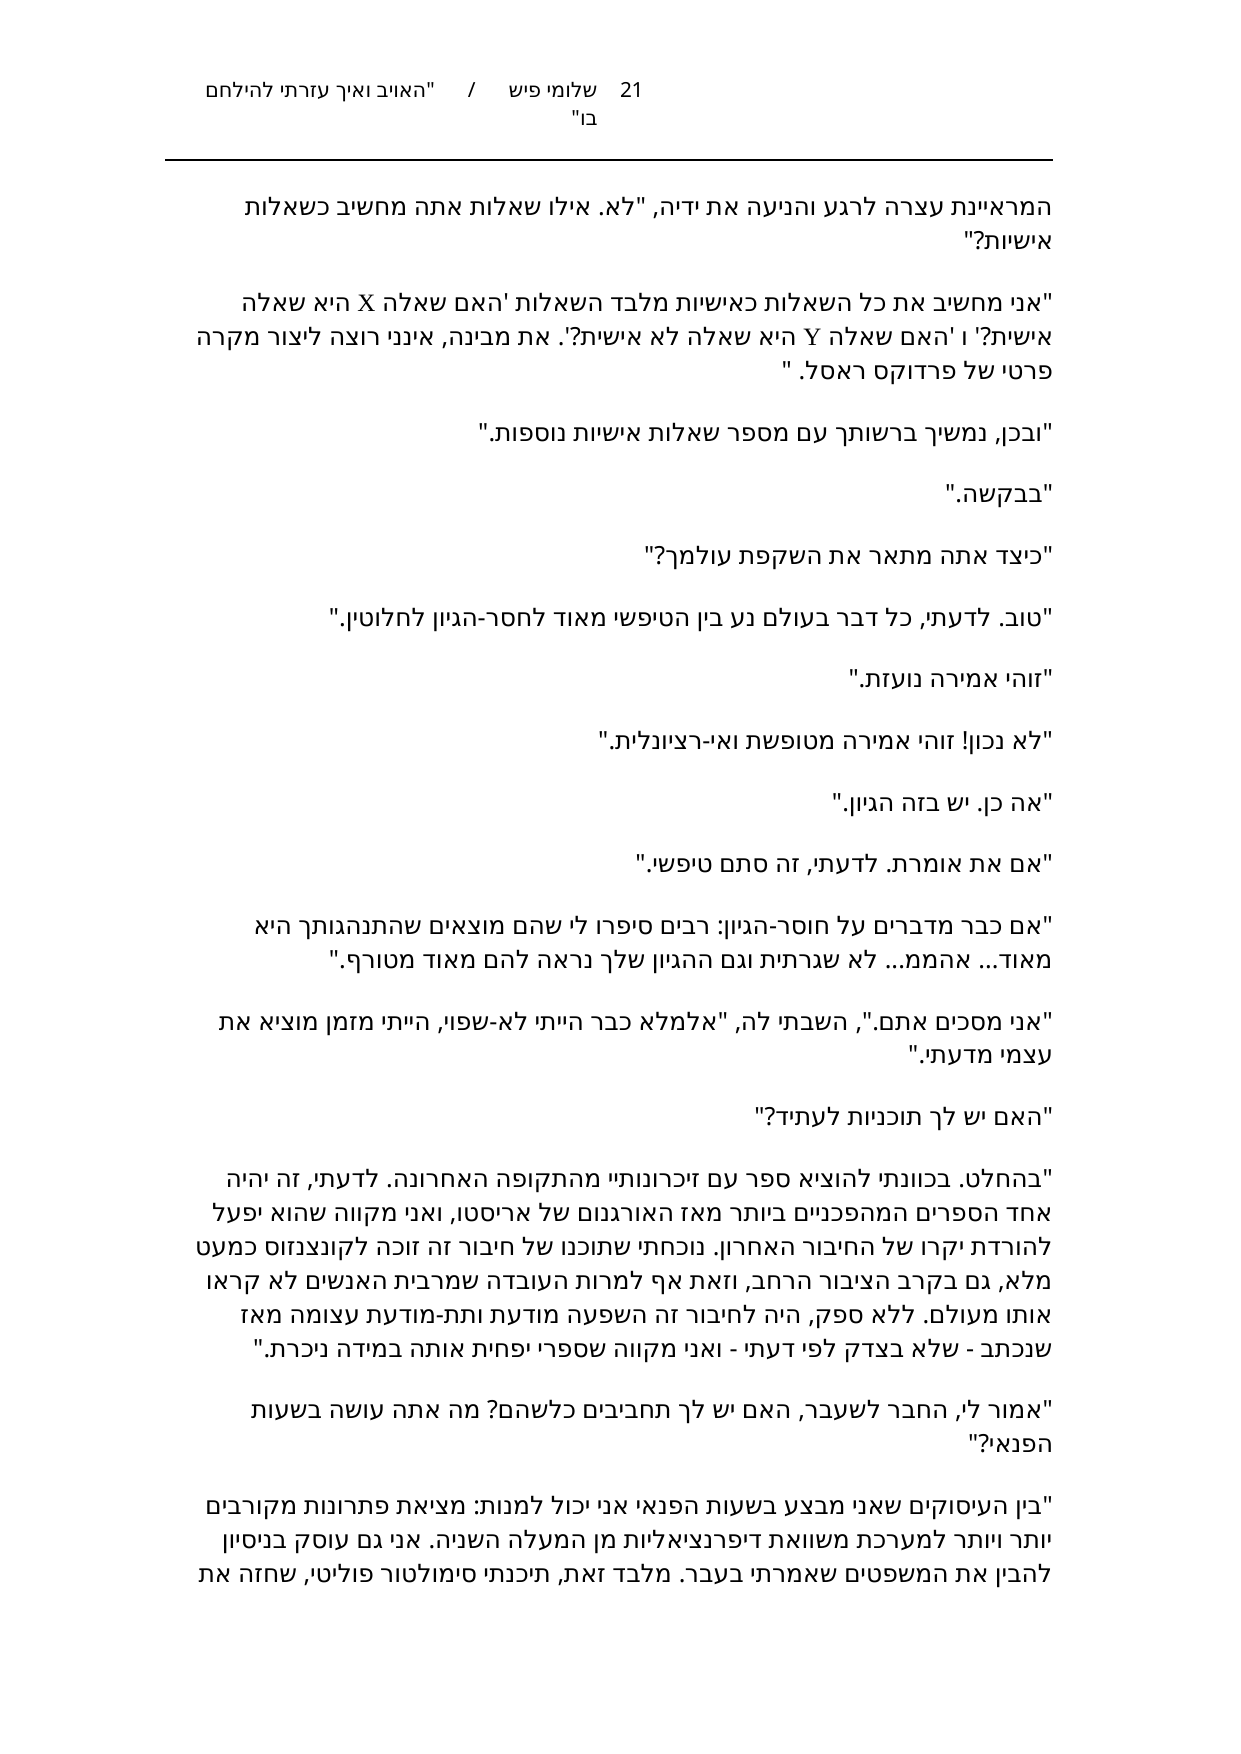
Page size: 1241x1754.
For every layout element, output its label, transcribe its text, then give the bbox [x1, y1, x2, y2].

text "בבקשה." [187, 476, 1053, 510]
text "ובכן, נמשיך ברשותך עם מספר שאלות אישיות נוספות." [187, 414, 1053, 448]
text "בין העיסוקים שאני מבצע בשעות הפנאי אני יכול למנות: מציאת פתרונות מקורבים יותר ויותר למערכת משוואת דיפרנציאליות מן המעלה השניה. אני גם עוסק בניסיון להבין את המשפטים שאמרתי בעבר. מלבד זאת, תיכנתי סימולטור פוליטי, שחזה את שתי מלחמות העולם לאחר שהכנסתי לתוכו את כל הנתונים הרלוונטיים עד לשנת 1000 לסה"נ." [187, 1487, 1053, 1589]
text "בהחלט. בכוונתי להוציא ספר עם זיכרונותיי מהתקופה האחרונה. לדעתי, זה יהיה אחד הספרים המהפכניים ביותר מאז האורגנום של אריסטו, ואני מקווה שהוא יפעל להורדת יקרו של החיבור האחרון. נוכחתי שתוכנו של חיבור זה זוכה לקונצנזוס כמעט מלא, גם בקרב הציבור הרחב, וזאת אף למרות העובדה שמרבית האנשים לא קראו אותו מעולם. ללא ספק, היה לחיבור זה השפעה מודעת ותת-מודעת עצומה מאז שנכתב - שלא בצדק לפי דעתי - ואני מקווה שספרי יפחית אותה במידה ניכרת." [187, 1160, 1053, 1364]
text "אני מסכים אתם.", השבתי לה, "אלמלא כבר הייתי לא-שפוי, הייתי מזמן מוציא את עצמי מדעתי." [187, 1003, 1053, 1071]
text "אמור לי, החבר לשעבר, האם יש לך תחביבים כלשהם? מה אתה עושה בשעות הפנאי?" [187, 1392, 1053, 1460]
text "זוהי אמירה נועזת." [187, 661, 1053, 695]
text "טוב. לדעתי, כל דבר בעולם נע בין הטיפשי מאוד לחסר-הגיון לחלוטין." [187, 599, 1053, 633]
text "לא נכון! זוהי אמירה מטופשת ואי-רציונלית." [187, 722, 1053, 756]
text "אני מחשיב את כל השאלות כאישיות מלבד השאלות 'האם שאלה X היא שאלה אישית?' ו 'האם שאלה Y היא שאלה לא אישית?'. את מבינה, אינני רוצה ליצור מקרה פרטי של פרדוקס ראסל. " [187, 284, 1053, 386]
text "כיצד אתה מתאר את השקפת עולמך?" [187, 537, 1053, 571]
text "אה כן. יש בזה הגיון." [187, 784, 1053, 818]
text "אם כבר מדברים על חוסר-הגיון: רבים סיפרו לי שהם מוצאים שהתנהגותך היא מאוד... אהממ... לא שגרתית וגם ההגיון שלך נראה להם מאוד מטורף." [187, 907, 1053, 975]
text המראיינת עצרה לרגע והניעה את ידיה, "לא. אילו שאלות אתה מחשיב כשאלות אישיות?" [187, 189, 1053, 257]
text "האם יש לך תוכניות לעתיד?" [187, 1099, 1053, 1133]
text "אם את אומרת. לדעתי, זה סתם טיפשי." [187, 846, 1053, 880]
